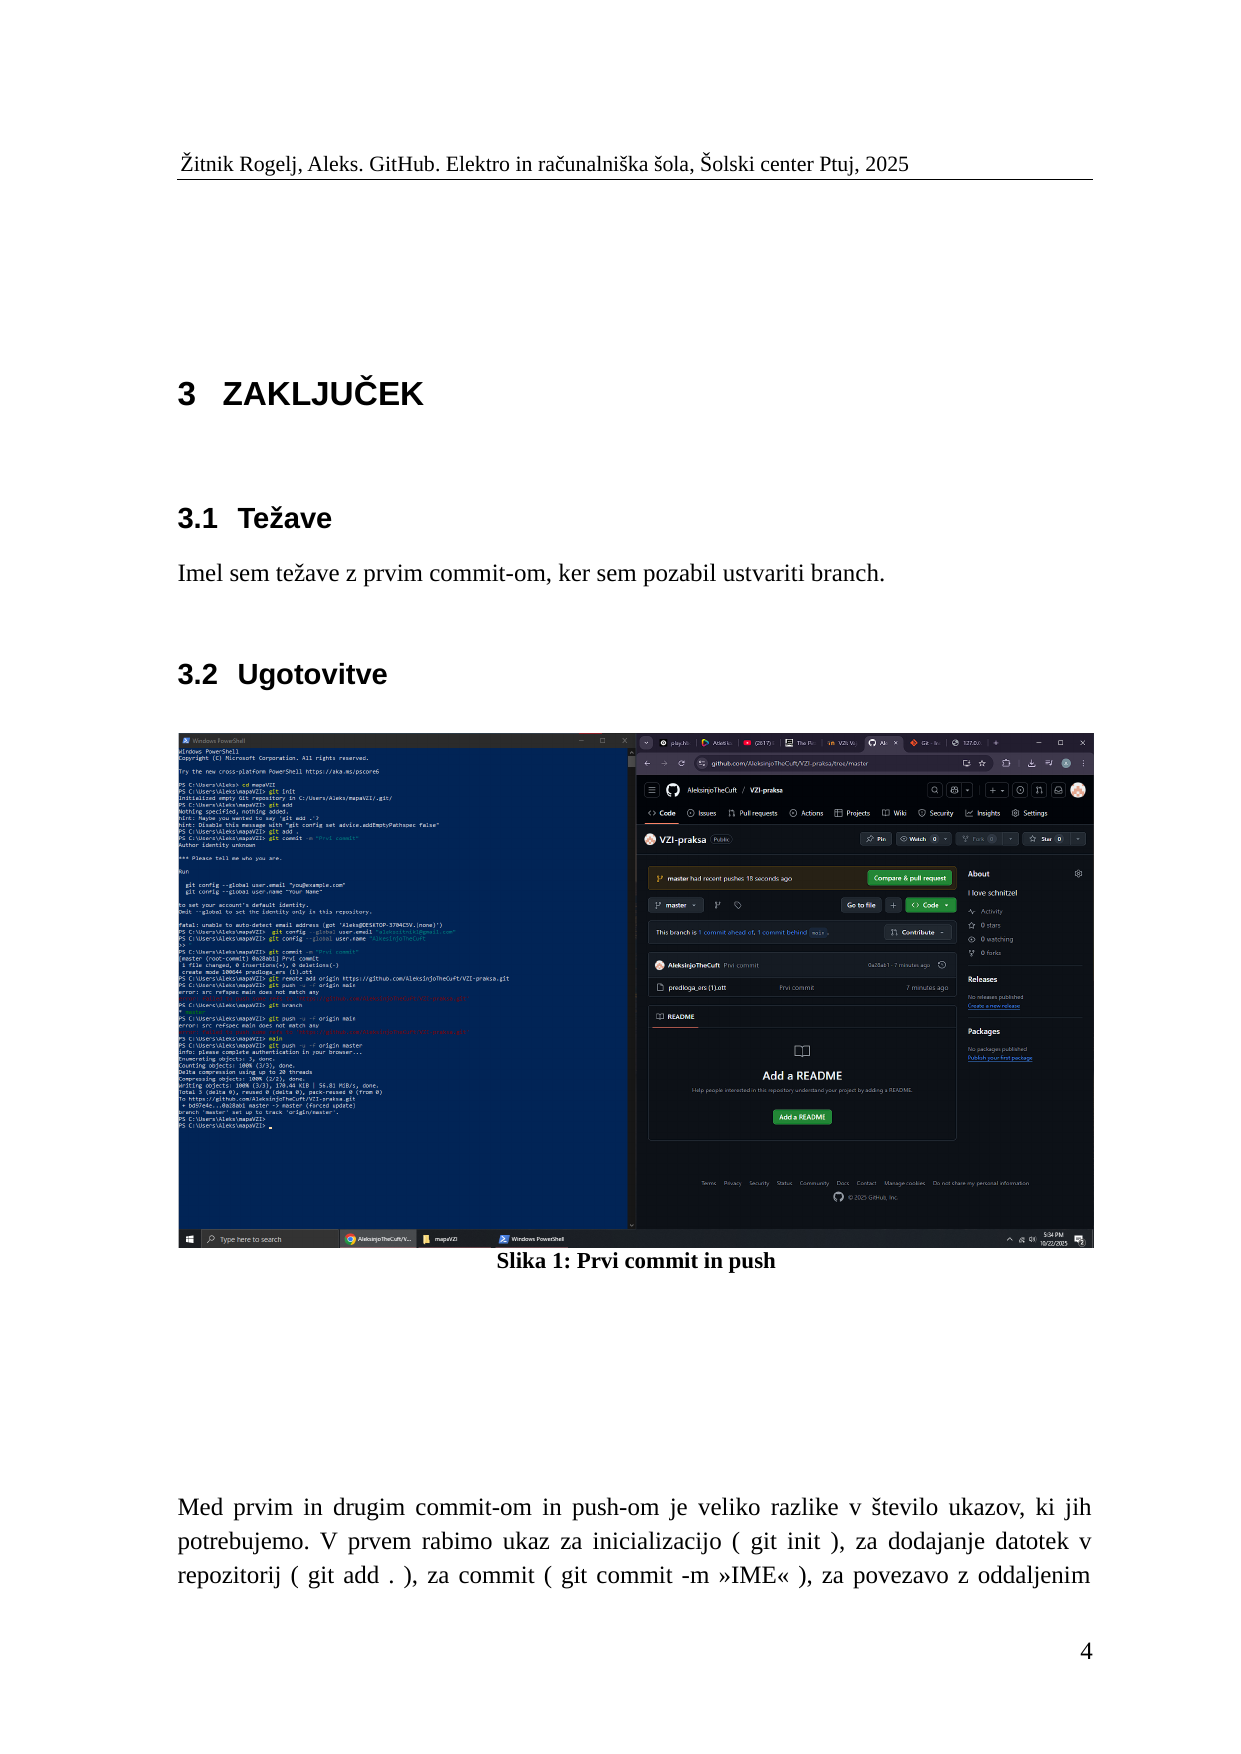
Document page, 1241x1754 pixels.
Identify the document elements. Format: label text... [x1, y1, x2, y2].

text Med prvim in drugim commit-om in push-om je veliko razlike v število ukazov, ki jih potrebujemo. V prvem rabimo ukaz za inicializacijo ( git init ), za dodajanje datotek v repozitorij ( git add . ), za commit ( git commit -m »IME« ), za povezavo z oddaljenim [177, 1492, 1093, 1589]
text Imel sem težave z prvim commit-om, ker sem pozabil ustvariti branch. [177, 558, 1093, 587]
subtitle Ugotovitve [177, 657, 1093, 691]
subtitle Zaključek [177, 374, 1093, 412]
subtitle Težave [177, 501, 1093, 534]
text Slika 1: Prvi commit in push [68, 733, 1204, 1274]
picture [178, 733, 1094, 1248]
